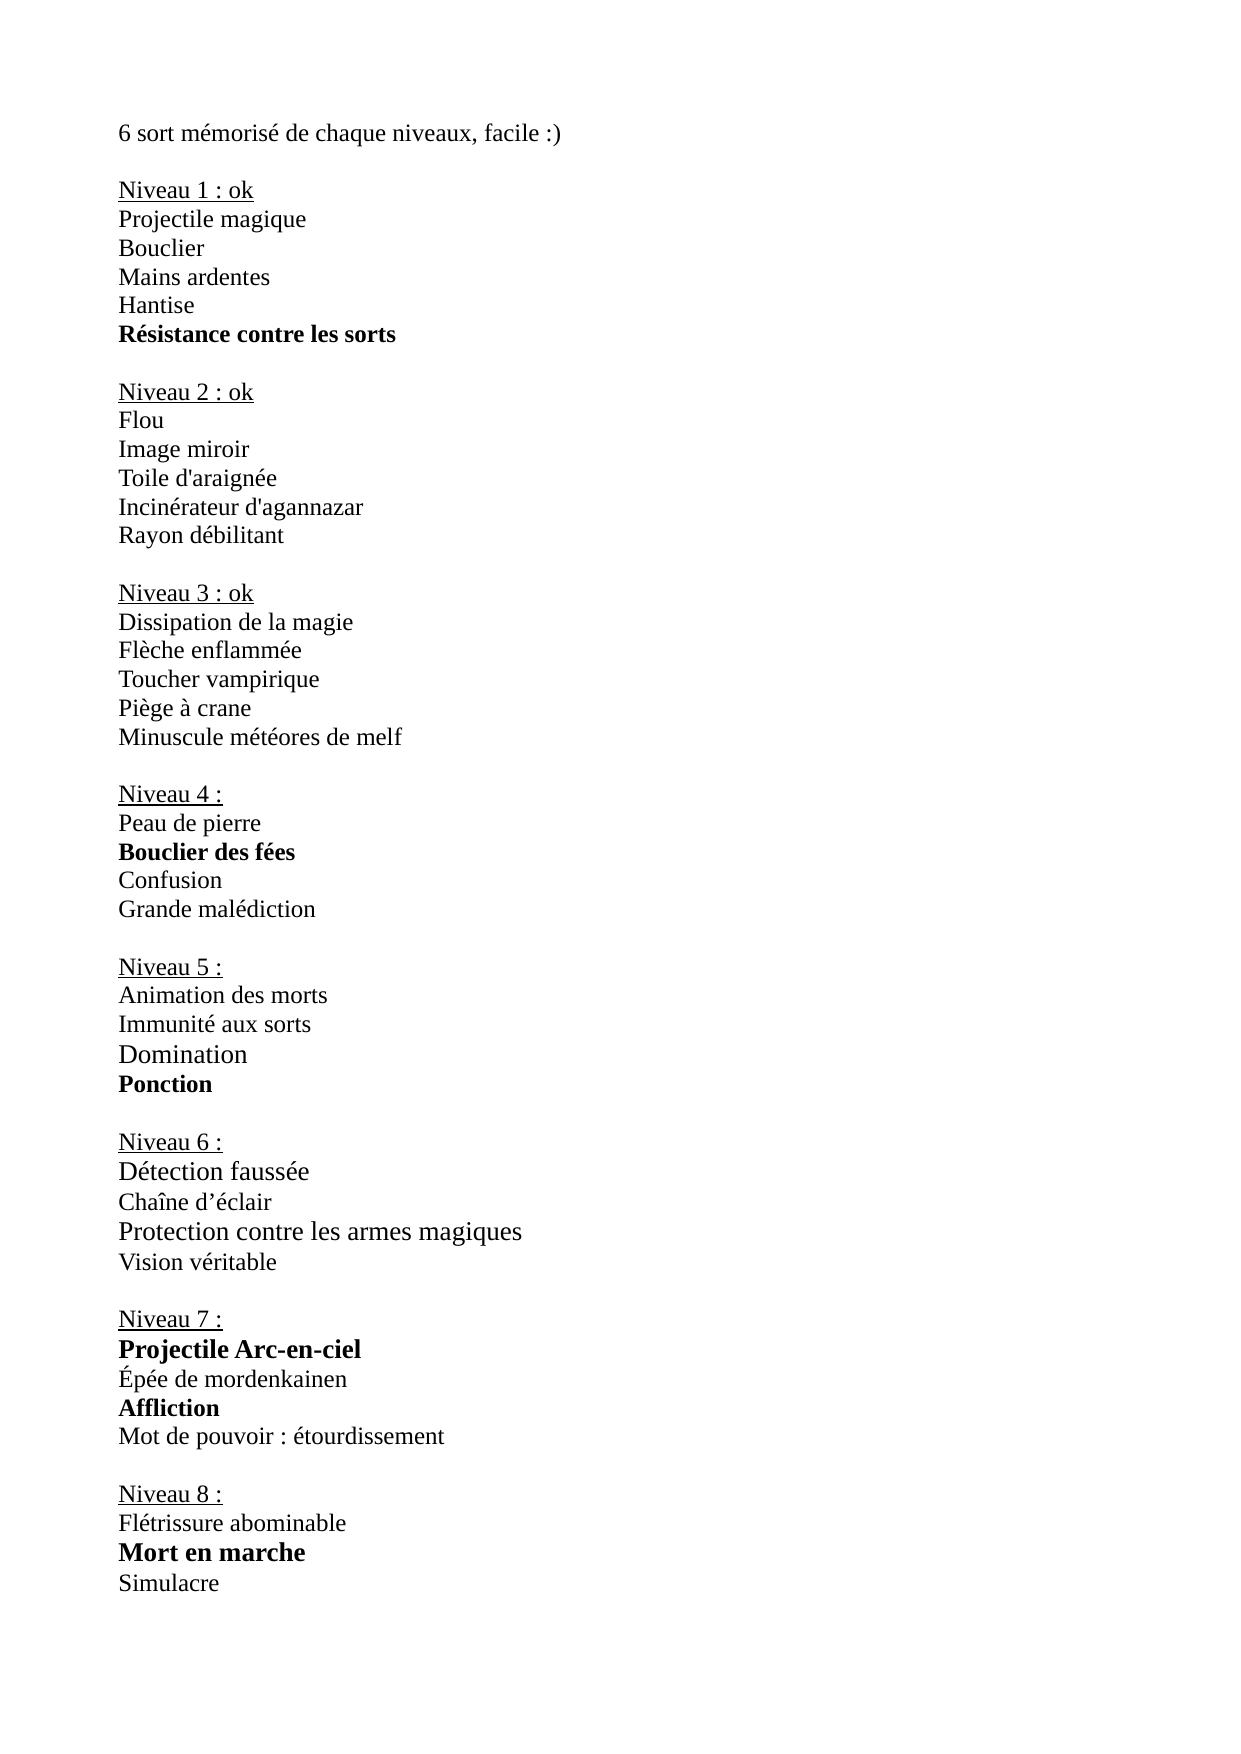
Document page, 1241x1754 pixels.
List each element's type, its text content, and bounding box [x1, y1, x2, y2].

text Flou [118, 406, 1122, 434]
text Niveau 5 : [118, 952, 1122, 981]
text Simulacre [118, 1568, 1122, 1596]
text Image miroir [118, 434, 1122, 463]
text Épée de mordenkainen [118, 1364, 1122, 1393]
text Projectile magique [118, 204, 1122, 233]
text Bouclier des fées [118, 837, 1122, 866]
text Projectile Arc-en-ciel [118, 1333, 1122, 1364]
text Niveau 8 : [118, 1479, 1122, 1508]
text Protection contre les armes magiques [118, 1215, 1122, 1247]
text Grande malédiction [118, 894, 1122, 923]
text Mort en marche [118, 1536, 1122, 1568]
text Niveau 6 : [118, 1127, 1122, 1156]
text Résistance contre les sorts [118, 319, 1122, 348]
text Mains ardentes [118, 262, 1122, 291]
text Niveau 4 : [118, 779, 1122, 808]
text Piège à crane [118, 693, 1122, 722]
text Peau de pierre [118, 808, 1122, 837]
text Flétrissure abominable [118, 1508, 1122, 1536]
text Niveau 7 : [118, 1304, 1122, 1333]
text Flèche enflammée [118, 636, 1122, 664]
text Bouclier [118, 233, 1122, 262]
text Chaîne d’éclair [118, 1187, 1122, 1215]
text Niveau 1 : ok [118, 176, 1122, 204]
text Affliction [118, 1393, 1122, 1421]
text 6 sort mémorisé de chaque niveaux, facile :) [118, 118, 1122, 147]
text Mot de pouvoir : étourdissement [118, 1421, 1122, 1450]
text Niveau 2 : ok [118, 377, 1122, 406]
text Dissipation de la magie [118, 607, 1122, 636]
text Animation des morts [118, 981, 1122, 1009]
text Vision véritable [118, 1247, 1122, 1275]
text Toucher vampirique [118, 664, 1122, 693]
text Ponction [118, 1069, 1122, 1098]
text Détection faussée [118, 1156, 1122, 1187]
text Confusion [118, 866, 1122, 894]
text Incinérateur d'agannazar [118, 492, 1122, 521]
text Niveau 3 : ok [118, 578, 1122, 607]
text Domination [118, 1038, 1122, 1069]
text Immunité aux sorts [118, 1009, 1122, 1038]
text Toile d'araignée [118, 463, 1122, 492]
text Rayon débilitant [118, 521, 1122, 549]
text Minuscule météores de melf [118, 722, 1122, 751]
text Hantise [118, 291, 1122, 319]
